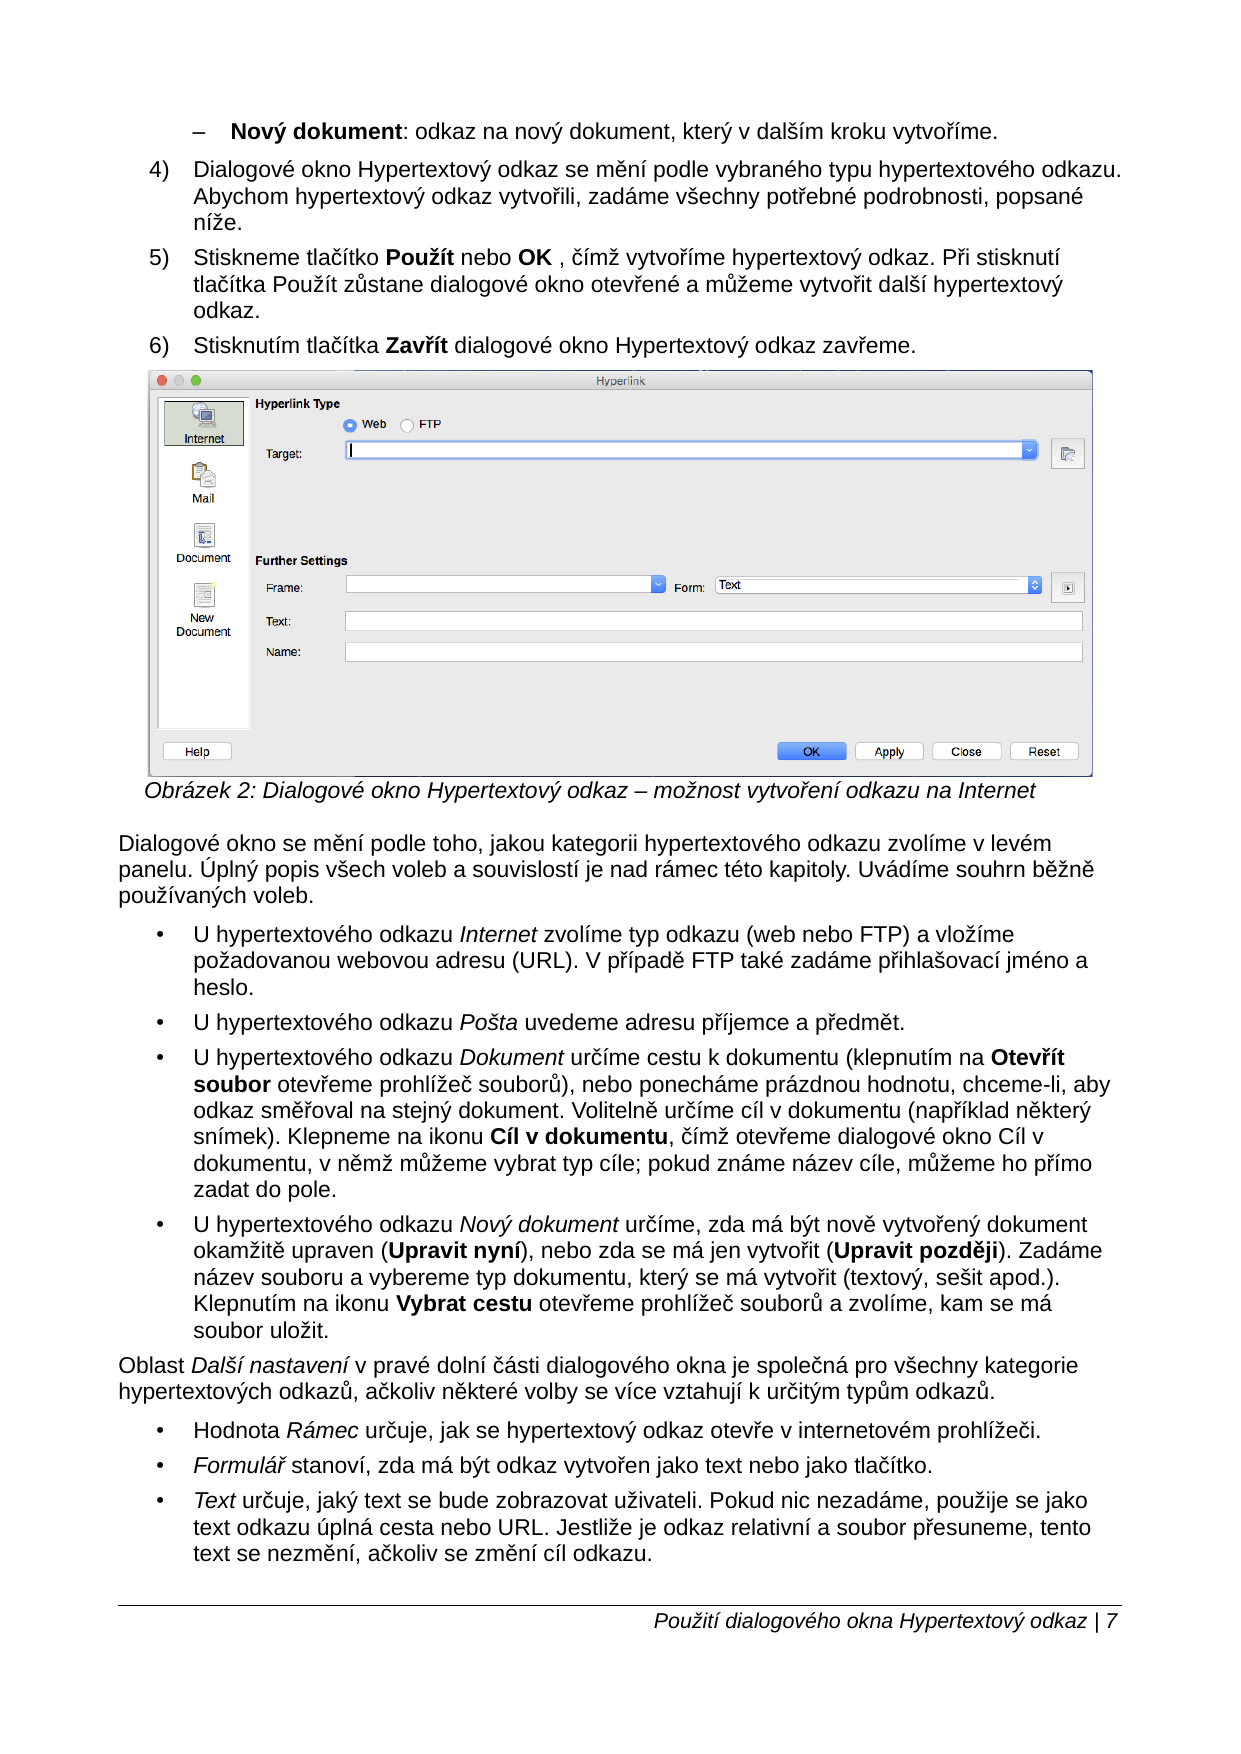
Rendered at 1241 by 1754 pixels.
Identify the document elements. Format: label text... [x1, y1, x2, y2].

list Dialogové okno se mění podle toho, jakou kategorii hypertextového odkazu zvolíme v levém panelu. Úplný popis všech voleb a souvislostí je nad rámec této kapitoly. Uvádíme souhrn běžně používaných voleb. [118, 829, 1122, 908]
list Formulář stanoví, zda má být odkaz vytvořen jako text nebo jako tlačítko. [156, 1452, 1122, 1478]
picture [147, 370, 1093, 777]
list Dialogové okno Hypertextový odkaz se mění podle vybraného typu hypertextového odkazu. Abychom hypertextový odkaz vytvořili, zadáme všechny potřebné podrobnosti, popsané níže. [169, 156, 1122, 236]
list U hypertextového odkazu Dokument určíme cestu k dokumentu (klepnutím na Otevřít soubor otevřeme prohlížeč souborů), nebo ponecháme prázdnou hodnotu, chceme-li, aby odkaz směřoval na stejný dokument. Volitelně určíme cíl v dokumentu (například některý snímek). Klepneme na ikonu Cíl v dokumentu, čímž otevřeme dialogové okno Cíl v dokumentu, v němž můžeme vybrat typ cíle; pokud známe název cíle, můžeme ho přímo zadat do pole. [156, 1044, 1122, 1202]
text Obrázek 2: Dialogové okno Hypertextový odkaz – možnost vytvoření odkazu na Internet [144, 371, 1096, 803]
list U hypertextového odkazu Nový dokument určíme, zda má být nově vytvořený dokument okamžitě upraven (Upravit nyní), nebo zda se má jen vytvořit (Upravit později). Zadáme název souboru a vybereme typ dokumentu, který se má vytvořit (textový, sešit apod.). Klepnutím na ikonu Vybrat cestu otevřeme prohlížeč souborů a zvolíme, kam se má soubor uložit. [156, 1211, 1122, 1343]
list U hypertextového odkazu Pošta uvedeme adresu příjemce a předmět. [156, 1009, 1122, 1035]
list U hypertextového odkazu Internet zvolíme typ odkazu (web nebo FTP) a vložíme požadovanou webovou adresu (URL). V případě FTP také zadáme přihlašovací jméno a heslo. [156, 921, 1122, 1000]
list Nový dokument: odkaz na nový dokument, který v dalším kroku vytvoříme. [192, 118, 1122, 144]
list Stisknutím tlačítka Zavřít dialogové okno Hypertextový odkaz zavřeme. [169, 332, 1122, 359]
list Stiskneme tlačítko Použít nebo OK , čímž vytvoříme hypertextový odkaz. Při stisknutí tlačítka Použít zůstane dialogové okno otevřené a můžeme vytvořit další hypertextový odkaz. [169, 244, 1122, 323]
list Hodnota Rámec určuje, jak se hypertextový odkaz otevře v internetovém prohlížeči. [156, 1417, 1122, 1443]
list Oblast Další nastavení v pravé dolní části dialogového okna je společná pro všechny kategorie hypertextových odkazů, ačkoliv některé volby se více vztahují k určitým typům odkazů. [118, 1352, 1122, 1404]
list Text určuje, jaký text se bude zobrazovat uživateli. Pokud nic nezadáme, použije se jako text odkazu úplná cesta nebo URL. Jestliže je odkaz relativní a soubor přesuneme, tento text se nezmění, ačkoliv se změní cíl odkazu. [156, 1487, 1122, 1566]
